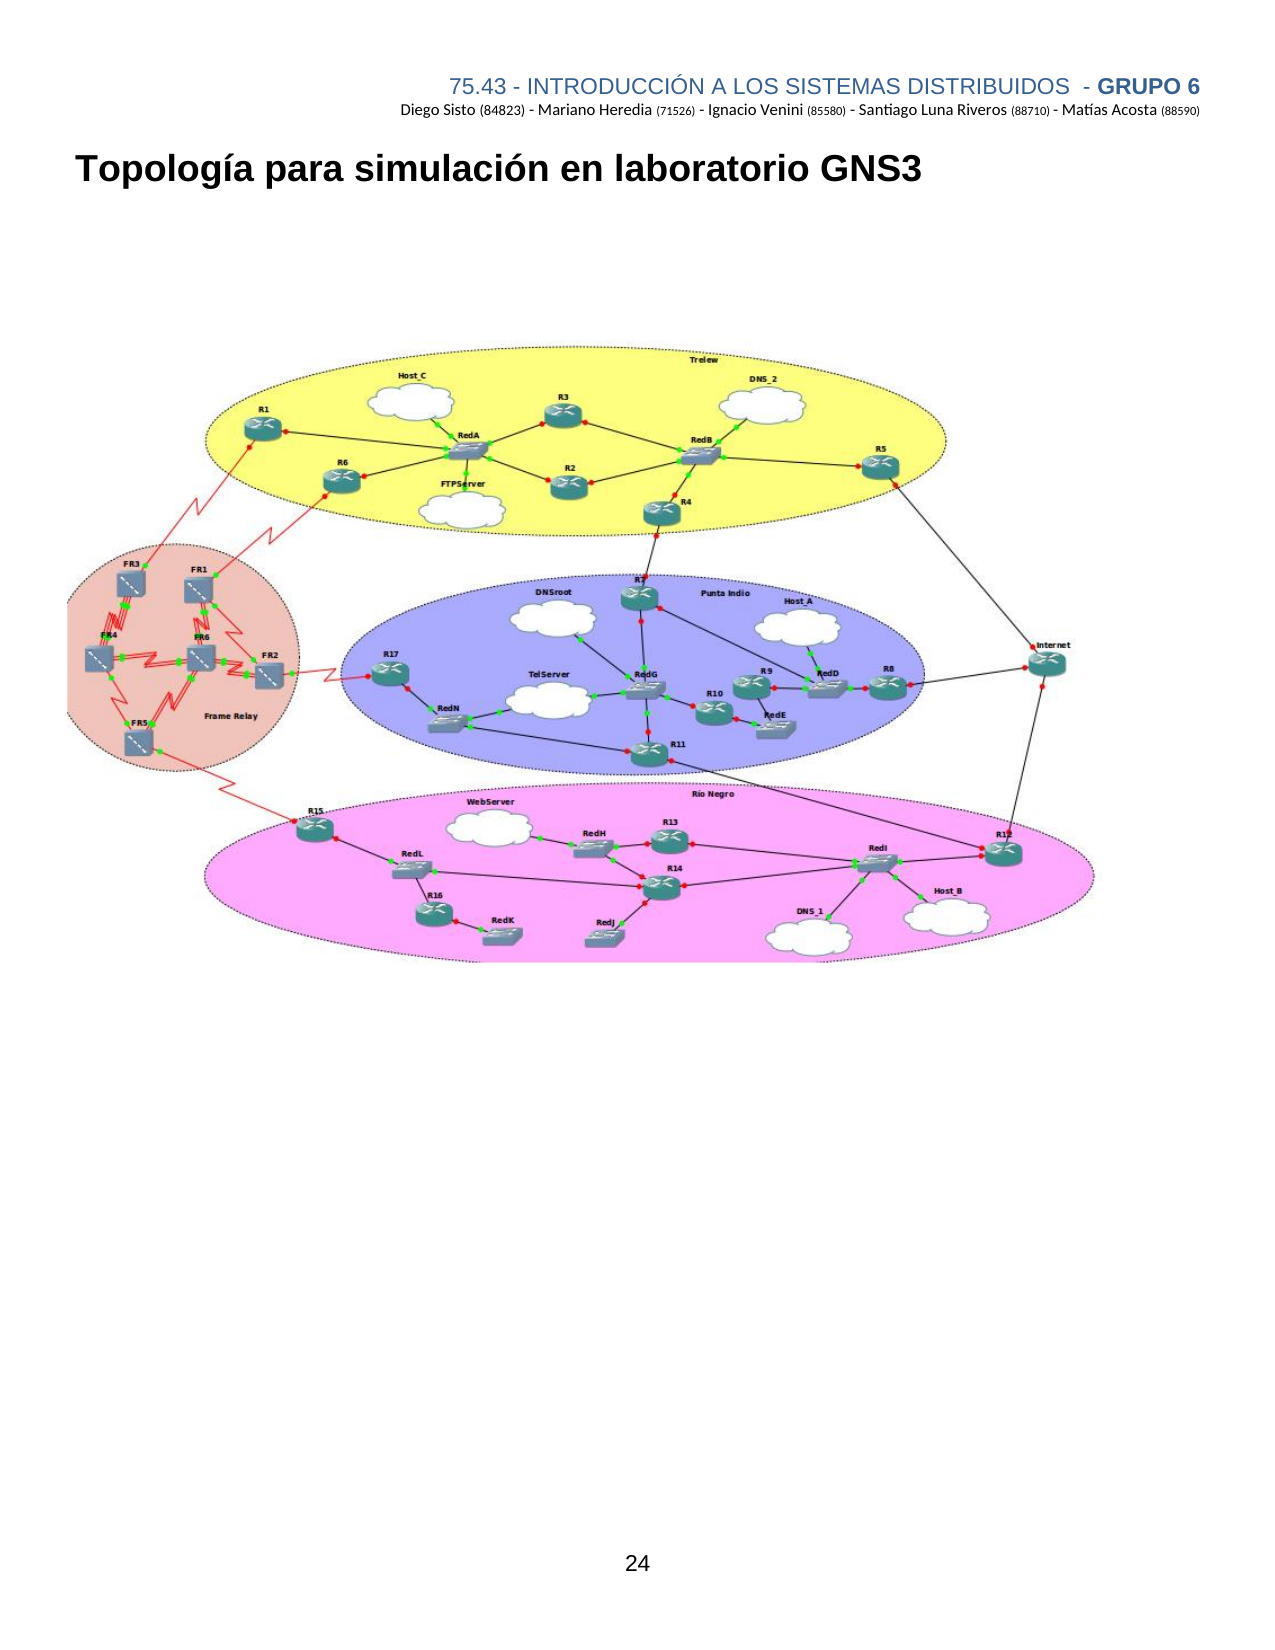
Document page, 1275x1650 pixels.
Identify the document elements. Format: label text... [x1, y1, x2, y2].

picture [67, 251, 1193, 966]
subtitle Topología para simulación en laboratorio GNS3 [75, 148, 1200, 190]
